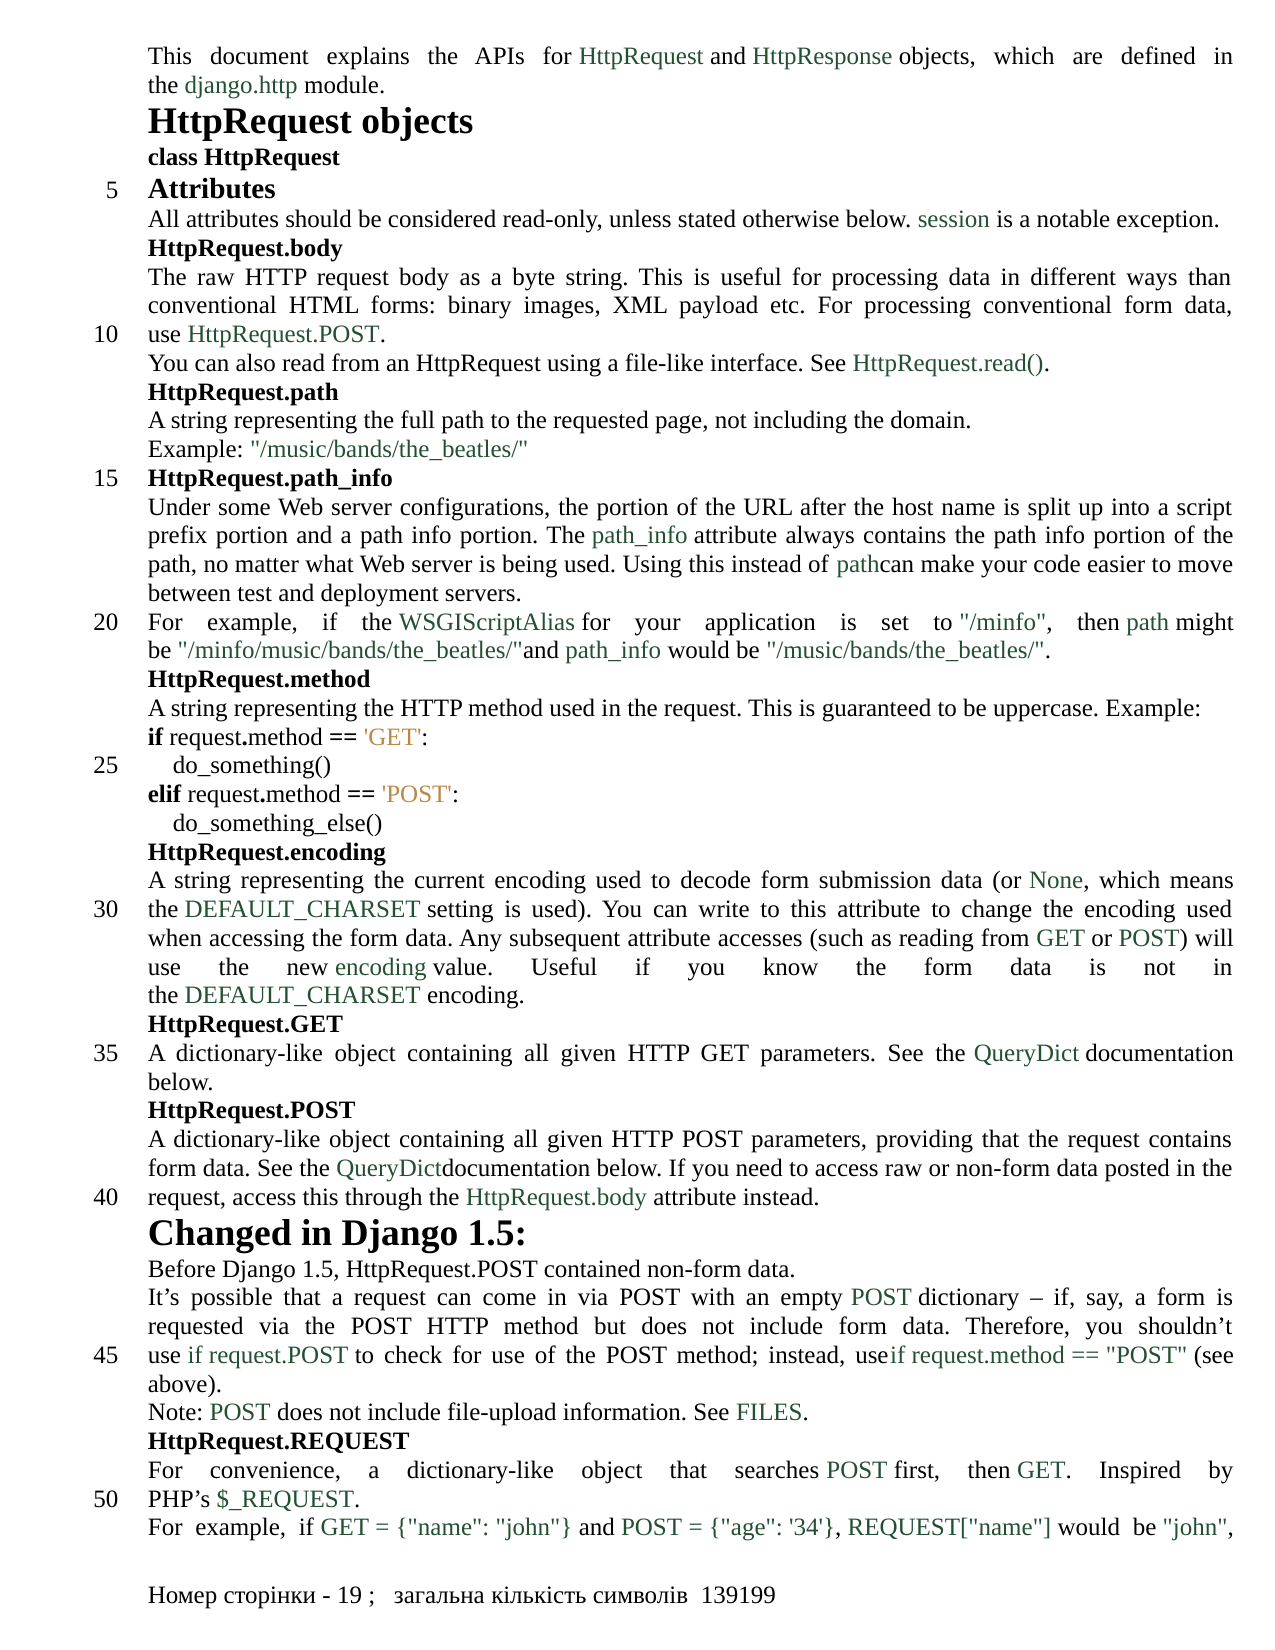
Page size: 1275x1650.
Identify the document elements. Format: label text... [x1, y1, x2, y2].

text HttpRequest.path [148, 377, 1234, 406]
text HttpRequest.path_info [148, 463, 1234, 492]
text It’s possible that a request can come in via POST with an empty POST dictionary – if, say, a form is requested via the POST HTTP method but does not include form data. Therefore, you shouldn’t use if request.POST to check for use of the POST method; instead, useif request.method == "POST" (see above). [148, 1282, 1234, 1397]
text if request.method == 'GET': [148, 722, 1234, 751]
text Before Django 1.5, HttpRequest.POST contained non-form data. [148, 1254, 1234, 1282]
text All attributes should be considered read-only, unless stated otherwise below. session is a notable exception. [148, 204, 1234, 233]
subtitle HttpRequest objects [148, 99, 1234, 142]
text HttpRequest.REQUEST [148, 1426, 1234, 1455]
text elif request.method == 'POST': [148, 779, 1234, 808]
text Under some Web server configurations, the portion of the URL after the host name is split up into a script prefix portion and a path info portion. The path_info attribute always contains the path info portion of the path, no matter what Web server is being used. Using this instead of pathcan make your code easier to move between test and deployment servers. [148, 492, 1234, 607]
text A string representing the HTTP method used in the request. This is guaranteed to be uppercase. Example: [148, 693, 1234, 722]
text This document explains the APIs for HttpRequest and HttpResponse objects, which are defined in the django.http module. [148, 41, 1234, 99]
text A dictionary-like object containing all given HTTP GET parameters. See the QueryDict documentation below. [148, 1038, 1234, 1096]
text For example, if GET = {"name": "john"} and POST = {"age": '34'}, REQUEST["name"] would be "john", [148, 1512, 1234, 1541]
text HttpRequest.body [148, 233, 1234, 262]
text A string representing the current encoding used to decode form submission data (or None, which means the DEFAULT_CHARSET setting is used). You can write to this attribute to change the encoding used when accessing the form data. Any subsequent attribute accesses (such as reading from GET or POST) will use the new encoding value. Useful if you know the form data is not in the DEFAULT_CHARSET encoding. [148, 866, 1234, 1009]
text Example: "/music/bands/the_beatles/" [148, 434, 1234, 463]
text HttpRequest.GET [148, 1009, 1234, 1038]
text HttpRequest.method [148, 664, 1234, 693]
text do_something() [148, 751, 1234, 779]
text The raw HTTP request body as a byte string. This is useful for processing data in different ways than conventional HTML forms: binary images, XML payload etc. For processing conventional form data, use HttpRequest.POST. [148, 262, 1234, 348]
text For example, if the WSGIScriptAlias for your application is set to "/minfo", then path might be "/minfo/music/bands/the_beatles/"and path_info would be "/music/bands/the_beatles/". [148, 607, 1234, 664]
text Note: POST does not include file-upload information. See FILES. [148, 1397, 1234, 1426]
text For convenience, a dictionary-like object that searches POST first, then GET. Inspired by PHP’s $_REQUEST. [148, 1455, 1234, 1512]
text A string representing the full path to the requested page, not including the domain. [148, 406, 1234, 434]
text HttpRequest.encoding [148, 837, 1234, 866]
text do_something_else() [148, 808, 1234, 837]
subtitle Changed in Django 1.5: [148, 1211, 1234, 1254]
text class HttpRequest [148, 142, 1234, 171]
text You can also read from an HttpRequest using a file-like interface. See HttpRequest.read(). [148, 348, 1234, 377]
text A dictionary-like object containing all given HTTP POST parameters, providing that the request contains form data. See the QueryDictdocumentation below. If you need to access raw or non-form data posted in the request, access this through the HttpRequest.body attribute instead. [148, 1124, 1234, 1211]
text HttpRequest.POST [148, 1096, 1234, 1124]
subtitle Attributes [148, 171, 1234, 204]
